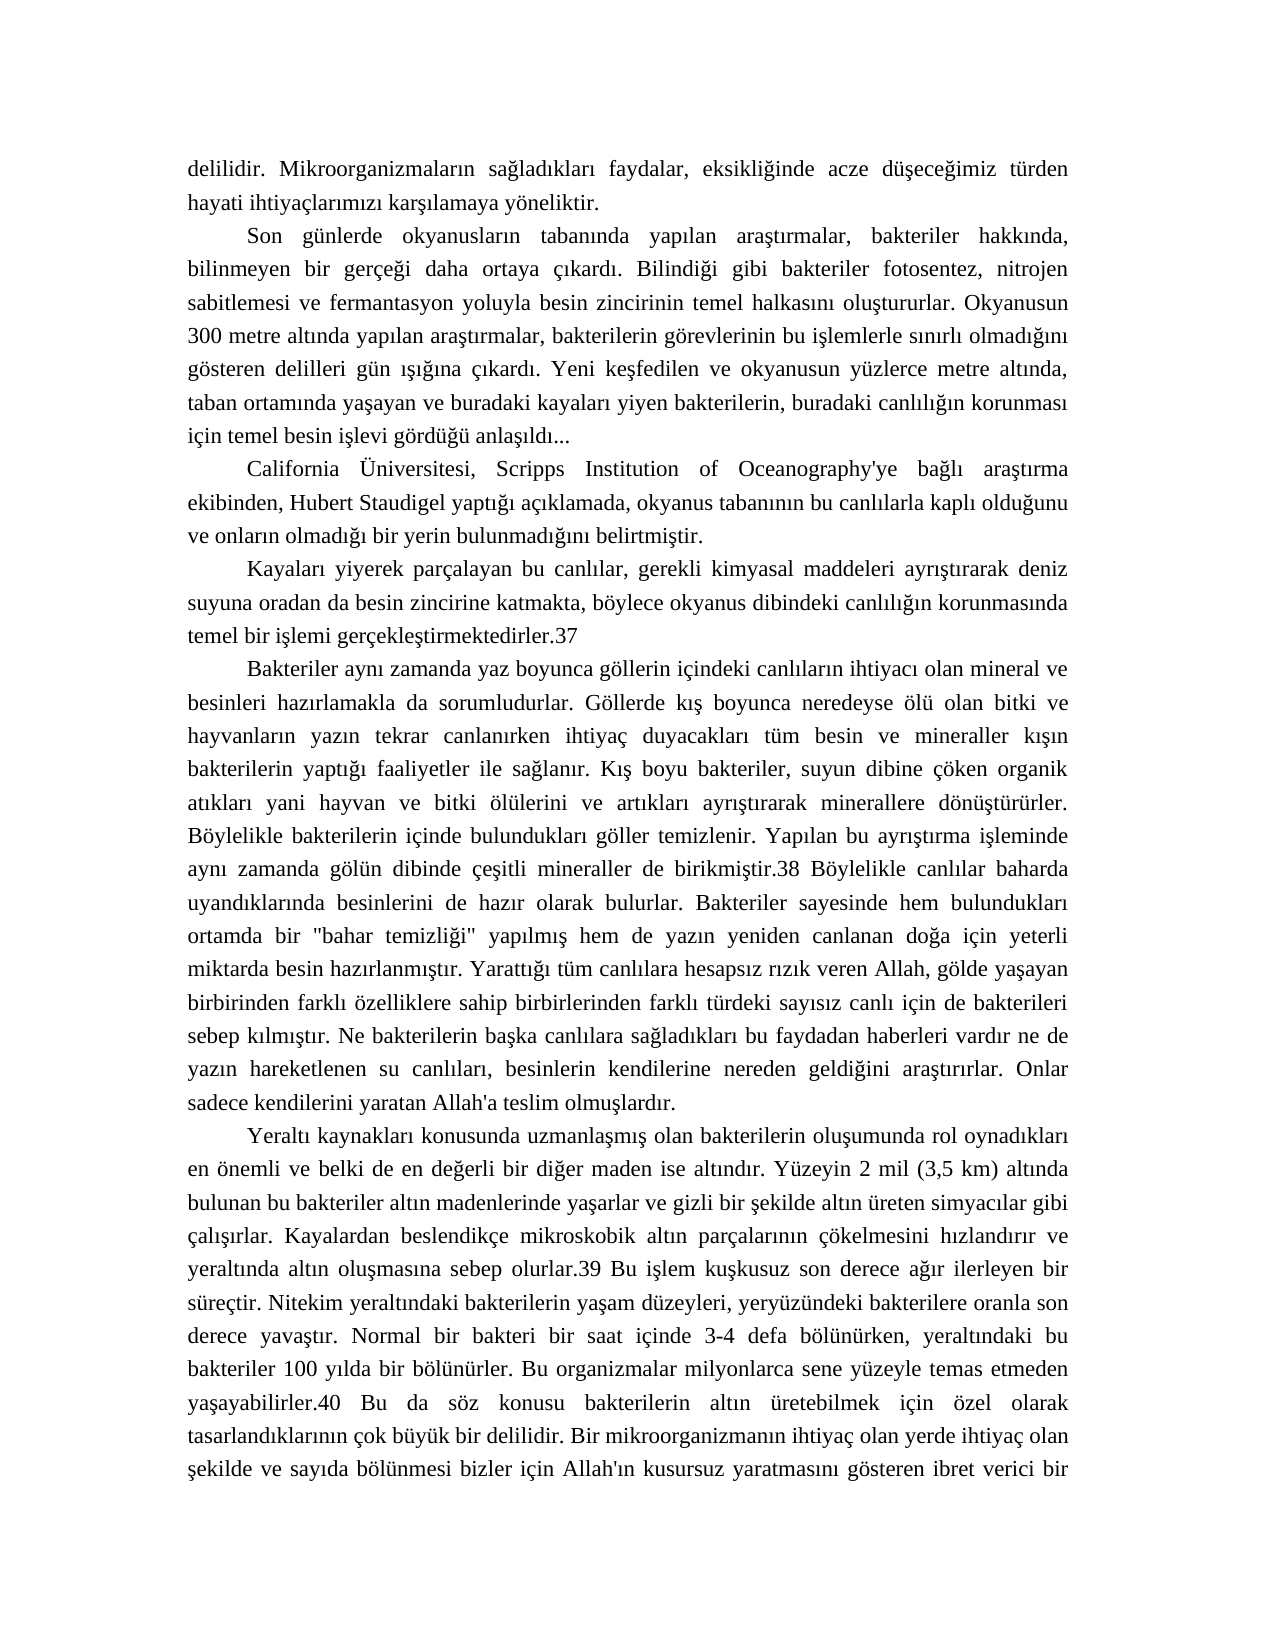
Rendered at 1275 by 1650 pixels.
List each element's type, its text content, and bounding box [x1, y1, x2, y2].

text delilidir. Mikroorganizmaların sağladıkları faydalar, eksikliğinde acze düşeceğimiz türden hayati ihtiyaçlarımızı karşılamaya yöneliktir. [187, 150, 1070, 217]
text Kayaları yiyerek parçalayan bu canlılar, gerekli kimyasal maddeleri ayrıştırarak deniz suyuna oradan da besin zincirine katmakta, böylece okyanus dibindeki canlılığın korunmasında temel bir işlemi gerçekleştirmektedirler.37 [187, 550, 1070, 650]
text Son günlerde okyanusların tabanında yapılan araştırmalar, bakteriler hakkında, bilinmeyen bir gerçeği daha ortaya çıkardı. Bilindiği gibi bakteriler fotosentez, nitrojen sabitlemesi ve fermantasyon yoluyla besin zincirinin temel halkasını oluştururlar. Okyanusun 300 metre altında yapılan araştırmalar, bakterilerin görevlerinin bu işlemlerle sınırlı olmadığını gösteren delilleri gün ışığına çıkardı. Yeni keşfedilen ve okyanusun yüzlerce metre altında, taban ortamında yaşayan ve buradaki kayaları yiyen bakterilerin, buradaki canlılığın korunması için temel besin işlevi gördüğü anlaşıldı... [187, 217, 1070, 450]
text Yeraltı kaynakları konusunda uzmanlaşmış olan bakterilerin oluşumunda rol oynadıkları en önemli ve belki de en değerli bir diğer maden ise altındır. Yüzeyin 2 mil (3,5 km) altında bulunan bu bakteriler altın madenlerinde yaşarlar ve gizli bir şekilde altın üreten simyacılar gibi çalışırlar. Kayalardan beslendikçe mikroskobik altın parçalarının çökelmesini hızlandırır ve yeraltında altın oluşmasına sebep olurlar.39 Bu işlem kuşkusuz son derece ağır ilerleyen bir süreçtir. Nitekim yeraltındaki bakterilerin yaşam düzeyleri, yeryüzündeki bakterilere oranla son derece yavaştır. Normal bir bakteri bir saat içinde 3-4 defa bölünürken, yeraltındaki bu bakteriler 100 yılda bir bölünürler. Bu organizmalar milyonlarca sene yüzeyle temas etmeden yaşayabilirler.40 Bu da söz konusu bakterilerin altın üretebilmek için özel olarak tasarlandıklarının çok büyük bir delilidir. Bir mikroorganizmanın ihtiyaç olan yerde ihtiyaç olan şekilde ve sayıda bölünmesi bizler için Allah'ın kusursuz yaratmasını gösteren ibret verici bir [187, 1117, 1070, 1483]
text Bakteriler aynı zamanda yaz boyunca göllerin içindeki canlıların ihtiyacı olan mineral ve besinleri hazırlamakla da sorumludurlar. Göllerde kış boyunca neredeyse ölü olan bitki ve hayvanların yazın tekrar canlanırken ihtiyaç duyacakları tüm besin ve mineraller kışın bakterilerin yaptığı faaliyetler ile sağlanır. Kış boyu bakteriler, suyun dibine çöken organik atıkları yani hayvan ve bitki ölülerini ve artıkları ayrıştırarak minerallere dönüştürürler. Böylelikle bakterilerin içinde bulundukları göller temizlenir. Yapılan bu ayrıştırma işleminde aynı zamanda gölün dibinde çeşitli mineraller de birikmiştir.38 Böylelikle canlılar baharda uyandıklarında besinlerini de hazır olarak bulurlar. Bakteriler sayesinde hem bulundukları ortamda bir "bahar temizliği" yapılmış hem de yazın yeniden canlanan doğa için yeterli miktarda besin hazırlanmıştır. Yarattığı tüm canlılara hesapsız rızık veren Allah, gölde yaşayan birbirinden farklı özelliklere sahip birbirlerinden farklı türdeki sayısız canlı için de bakterileri sebep kılmıştır. Ne bakterilerin başka canlılara sağladıkları bu faydadan haberleri vardır ne de yazın hareketlenen su canlıları, besinlerin kendilerine nereden geldiğini araştırırlar. Onlar sadece kendilerini yaratan Allah'a teslim olmuşlardır. [187, 650, 1070, 1117]
text California Üniversitesi, Scripps Institution of Oceanography'ye bağlı araştırma ekibinden, Hubert Staudigel yaptığı açıklamada, okyanus tabanının bu canlılarla kaplı olduğunu ve onların olmadığı bir yerin bulunmadığını belirtmiştir. [187, 450, 1070, 550]
